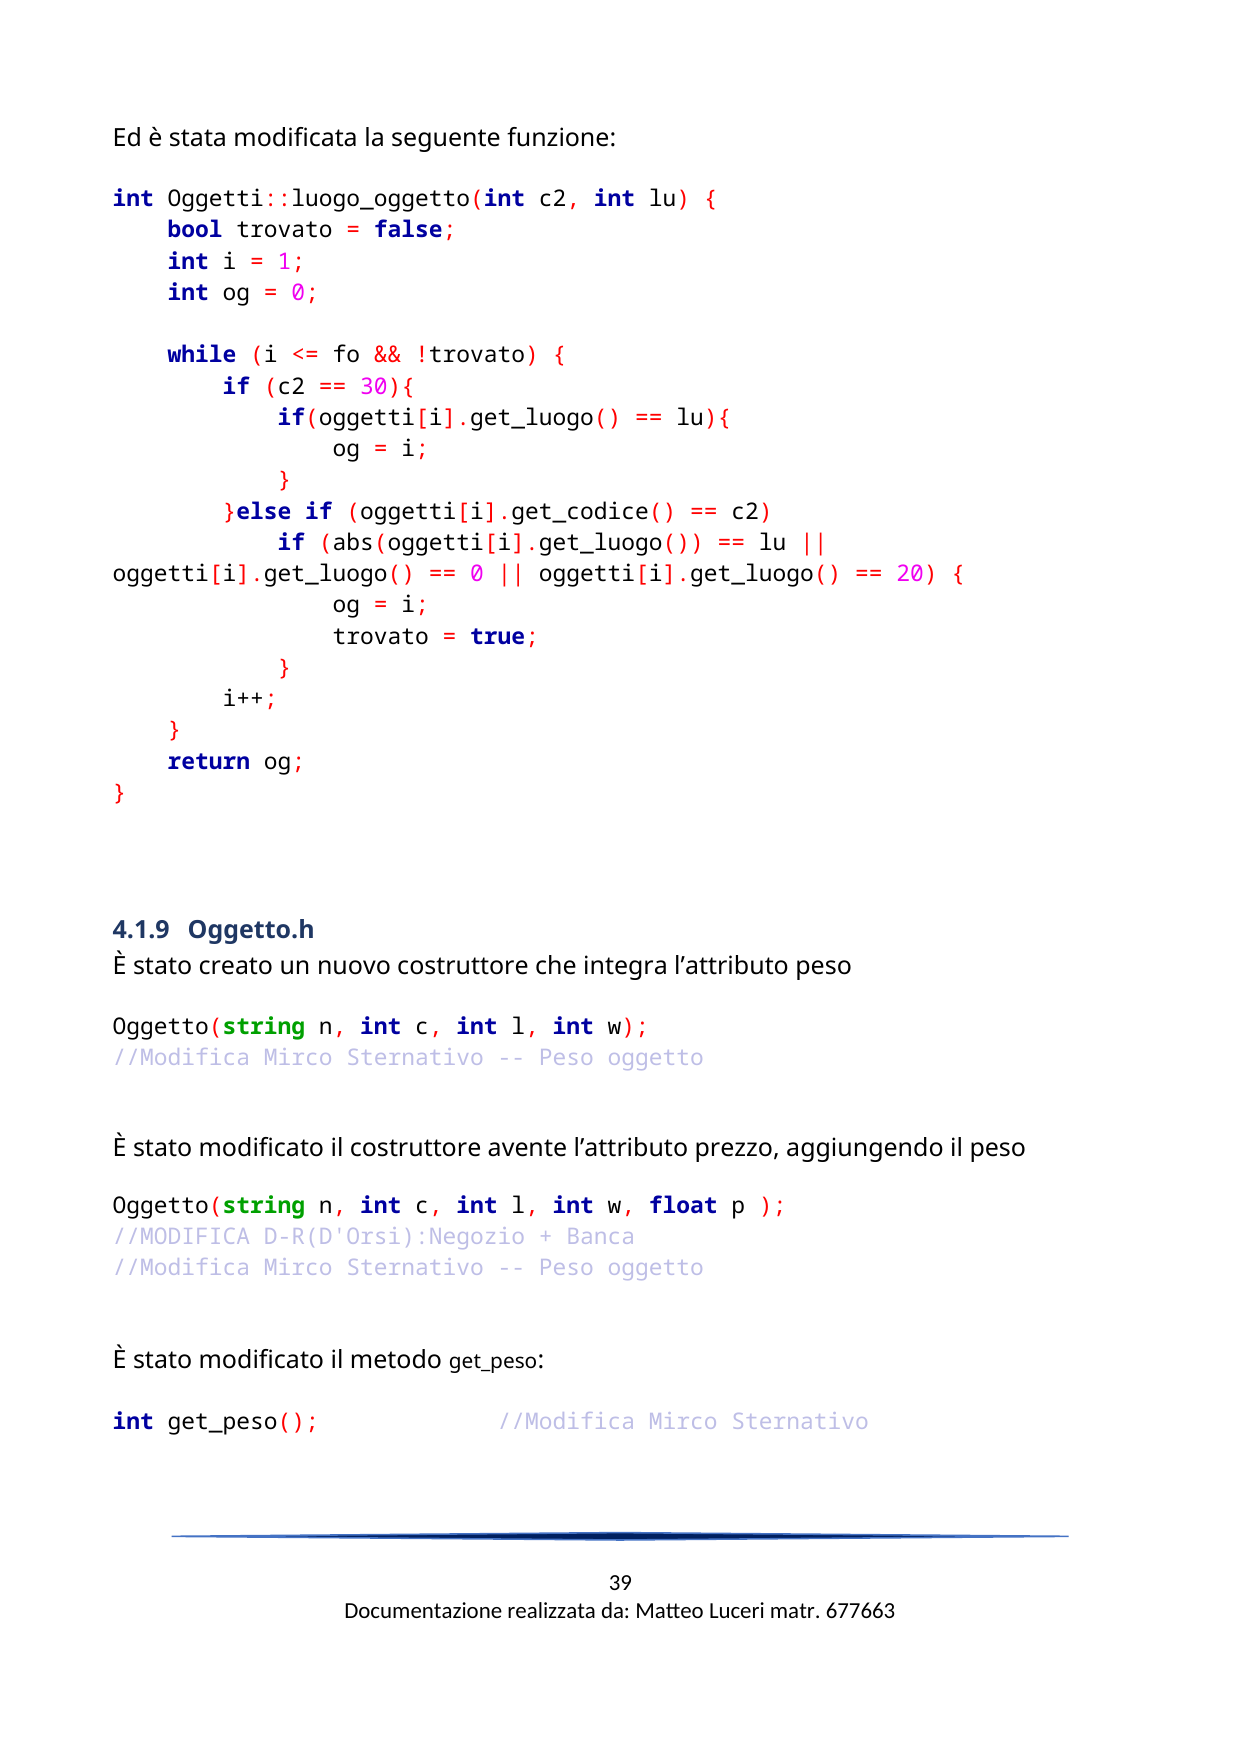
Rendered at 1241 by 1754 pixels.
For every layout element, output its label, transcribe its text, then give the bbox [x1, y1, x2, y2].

text int og = 0; [112, 276, 1128, 307]
text trovato = true; [112, 620, 1128, 651]
text } [112, 651, 1128, 682]
text È stato creato un nuovo costruttore che integra l’attributo peso [112, 948, 1128, 982]
text og = i; [112, 588, 1128, 620]
text È stato modificato il costruttore avente l’attributo prezzo, aggiungendo il peso [112, 1129, 1128, 1163]
text //Modifica Mirco Sternativo -- Peso oggetto [112, 1251, 1128, 1283]
text return og; [112, 745, 1128, 776]
text int get_peso(); //Modifica Mirco Sternativo [112, 1405, 1128, 1436]
text if (abs(oggetti[i].get_luogo()) == lu || oggetti[i].get_luogo() == 0 || oggetti[i].get_luogo() == 20) { [112, 526, 1128, 588]
text Oggetto(string n, int c, int l, int w); [112, 1010, 1128, 1041]
text og = i; [112, 432, 1128, 463]
text while (i <= fo && !trovato) { [112, 338, 1128, 370]
text if(oggetti[i].get_luogo() == lu){ [112, 401, 1128, 432]
text int i = 1; [112, 245, 1128, 276]
text bool trovato = false; [112, 213, 1128, 245]
text } [112, 776, 1128, 807]
text i++; [112, 682, 1128, 713]
text È stato modificato il metodo get_peso: [112, 1342, 1128, 1376]
list Oggetto.h [112, 912, 1128, 946]
text int Oggetti::luogo_oggetto(int c2, int lu) { [112, 182, 1128, 213]
text Ed è stata modificata la seguente funzione: [112, 120, 1128, 154]
text } [112, 713, 1128, 745]
text //MODIFICA D-R(D'Orsi):Negozio + Banca [112, 1220, 1128, 1251]
text } [112, 463, 1128, 495]
text }else if (oggetti[i].get_codice() == c2) [112, 495, 1128, 526]
text Oggetto(string n, int c, int l, int w, float p ); [112, 1189, 1128, 1220]
text if (c2 == 30){ [112, 370, 1128, 401]
text //Modifica Mirco Sternativo -- Peso oggetto [112, 1041, 1128, 1072]
